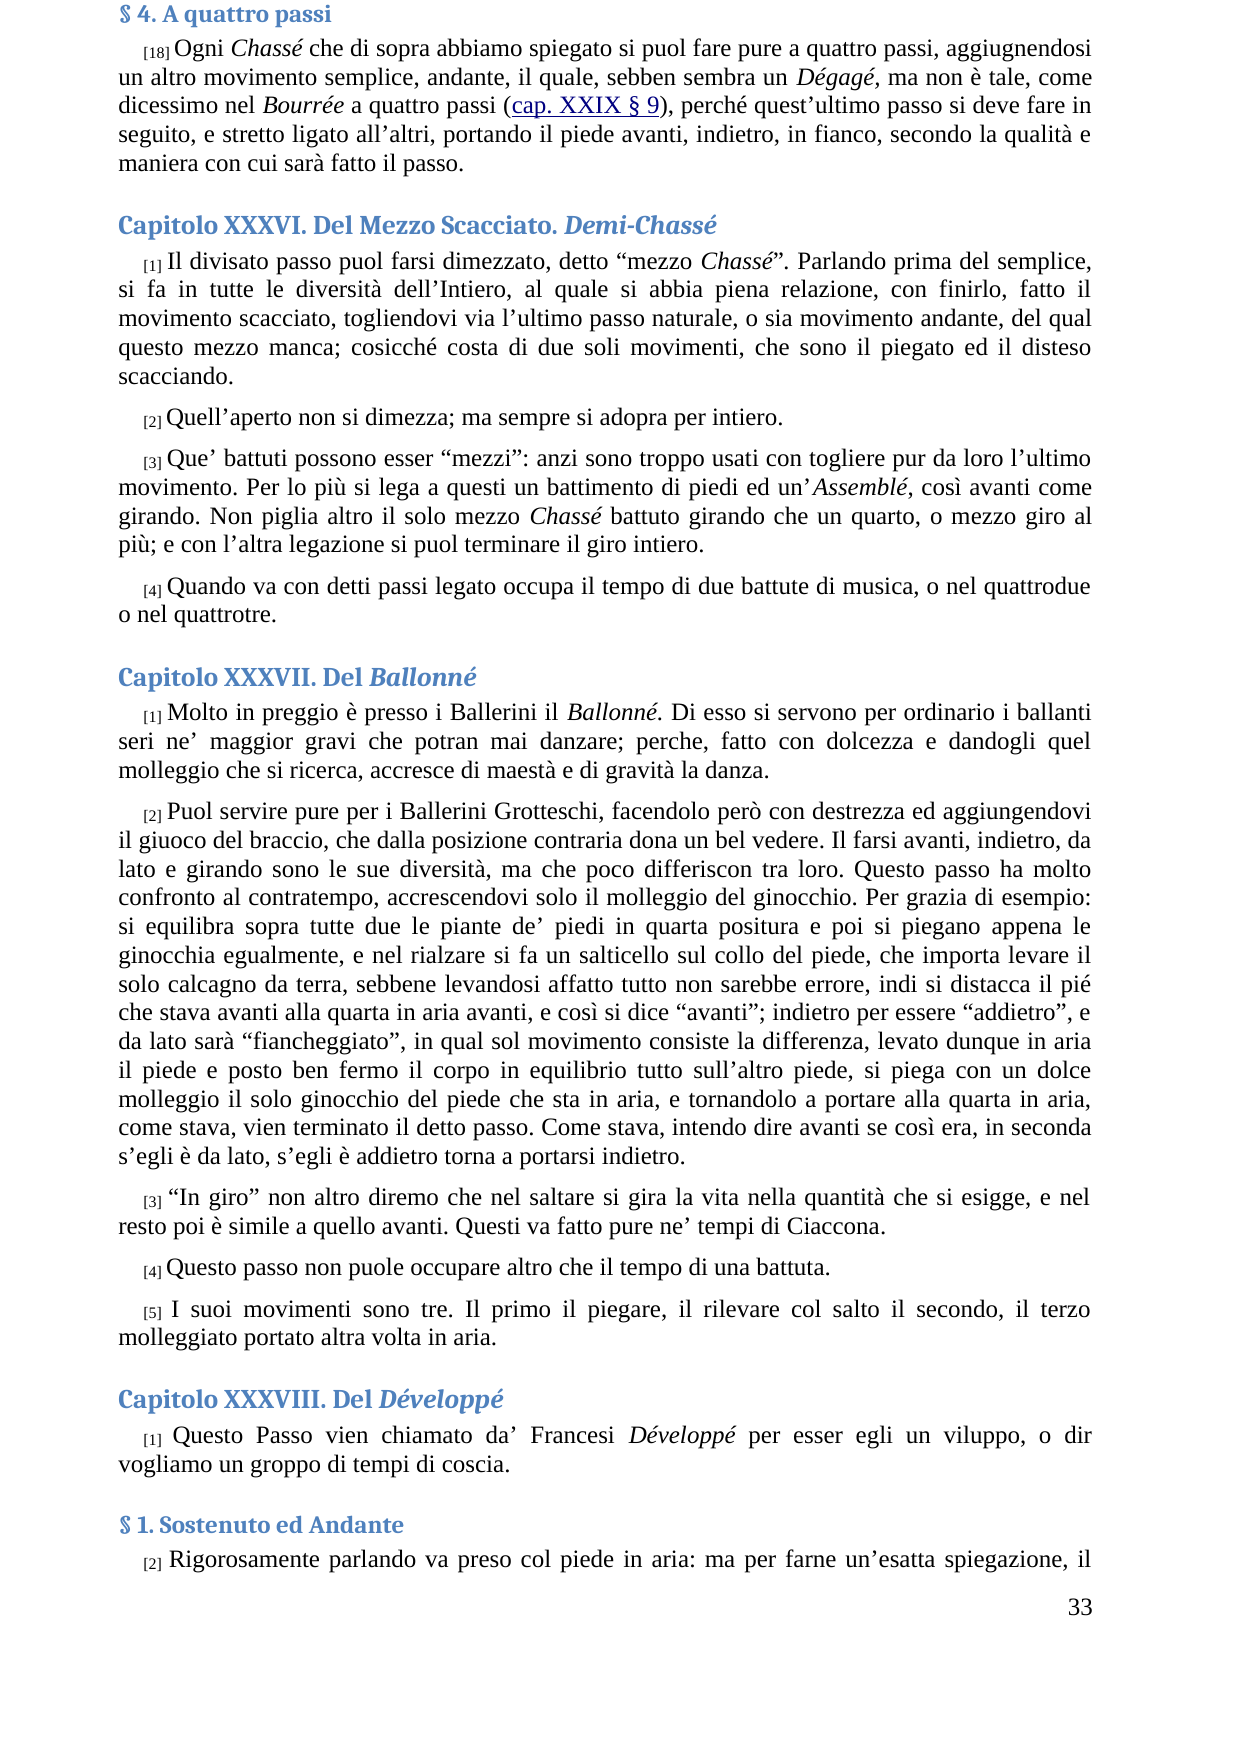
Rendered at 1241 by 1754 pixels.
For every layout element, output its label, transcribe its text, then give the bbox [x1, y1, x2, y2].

text [1] Il divisato passo puol farsi dimezzato, detto “mezzo Chassé”. Parlando prima del semplice, si fa in tutte le diversità dell’Intiero, al quale si abbia piena relazione, con finirlo, fatto il movimento scacciato, togliendovi via l’ultimo passo naturale, o sia movimento andante, del qual questo mezzo manca; cosicché costa di due soli movimenti, che sono il piegato ed il disteso scacciando. [118, 246, 1093, 389]
subtitle Capitolo XXXVII. Del Ballonné [118, 662, 1093, 693]
subtitle § 4. A quattro passi [118, 0, 1093, 29]
text [3] Que’ battuti possono esser “mezzi”: anzi sono troppo usati con togliere pur da loro l’ultimo movimento. Per lo più si lega a questi un battimento di piedi ed un’Assemblé, così avanti come girando. Non piglia altro il solo mezzo Chassé battuto girando che un quarto, o mezzo giro al più; e con l’altra legazione si puol terminare il giro intiero. [118, 443, 1093, 558]
text [2] Rigorosamente parlando va preso col piede in aria: ma per farne un’esatta spiegazione, il [118, 1544, 1093, 1573]
text [4] Questo passo non puole occupare altro che il tempo di una battuta. [118, 1252, 1093, 1281]
text [4] Quando va con detti passi legato occupa il tempo di due battute di musica, o nel quattrodue o nel quattrotre. [118, 571, 1093, 628]
subtitle § 1. Sostenuto ed Andante [118, 1511, 1093, 1540]
text [1] Molto in preggio è presso i Ballerini il Ballonné. Di esso si servono per ordinario i ballanti seri ne’ maggior gravi che potran mai danzare; perche, fatto con dolcezza e dandogli quel molleggio che si ricerca, accresce di maestà e di gravità la danza. [118, 697, 1093, 784]
text [1] Questo Passo vien chiamato da’ Francesi Développé per esser egli un viluppo, o dir vogliamo un groppo di tempi di coscia. [118, 1420, 1093, 1478]
text [5] I suoi movimenti sono tre. Il primo il piegare, il rilevare col salto il secondo, il terzo molleggiato portato altra volta in aria. [118, 1294, 1093, 1351]
text [2] Puol servire pure per i Ballerini Grotteschi, facendolo però con destrezza ed aggiungendovi il giuoco del braccio, che dalla posizione contraria dona un bel vedere. Il farsi avanti, indietro, da lato e girando sono le sue diversità, ma che poco differiscon tra loro. Questo passo ha molto confronto al contratempo, accrescendovi solo il molleggio del ginocchio. Per grazia di esempio: si equilibra sopra tutte due le piante de’ piedi in quarta positura e poi si piegano appena le ginocchia egualmente, e nel rialzare si fa un salticello sul collo del piede, che importa levare il solo calcagno da terra, sebbene levandosi affatto tutto non sarebbe errore, indi si distacca il pié che stava avanti alla quarta in aria avanti, e così si dice “avanti”; indietro per essere “addietro”, e da lato sarà “fiancheggiato”, in qual sol movimento consiste la differenza, levato dunque in aria il piede e posto ben fermo il corpo in equilibrio tutto sull’altro piede, si piega con un dolce molleggio il solo ginocchio del piede che sta in aria, e tornandolo a portare alla quarta in aria, come stava, vien terminato il detto passo. Come stava, intendo dire avanti se così era, in seconda s’egli è da lato, s’egli è addietro torna a portarsi indietro. [118, 796, 1093, 1170]
text [18] Ogni Chassé che di sopra abbiamo spiegato si puol fare pure a quattro passi, aggiugnendosi un altro movimento semplice, andante, il quale, sebben sembra un Dégagé, ma non è tale, come dicessimo nel Bourrée a quattro passi (cap. XXIX § 9), perché quest’ultimo passo si deve fare in seguito, e stretto ligato all’altri, portando il piede avanti, indietro, in fianco, secondo la qualità e maniera con cui sarà fatto il passo. [118, 33, 1093, 177]
subtitle Capitolo XXXVIII. Del Développé [118, 1384, 1093, 1416]
subtitle Capitolo XXXVI. Del Mezzo Scacciato. Demi-Chassé [118, 210, 1093, 241]
text [2] Quell’aperto non si dimezza; ma sempre si adopra per intiero. [118, 402, 1093, 431]
text [3] “In giro” non altro diremo che nel saltare si gira la vita nella quantità che si esigge, e nel resto poi è simile a quello avanti. Questi va fatto pure ne’ tempi di Ciaccona. [118, 1182, 1093, 1240]
